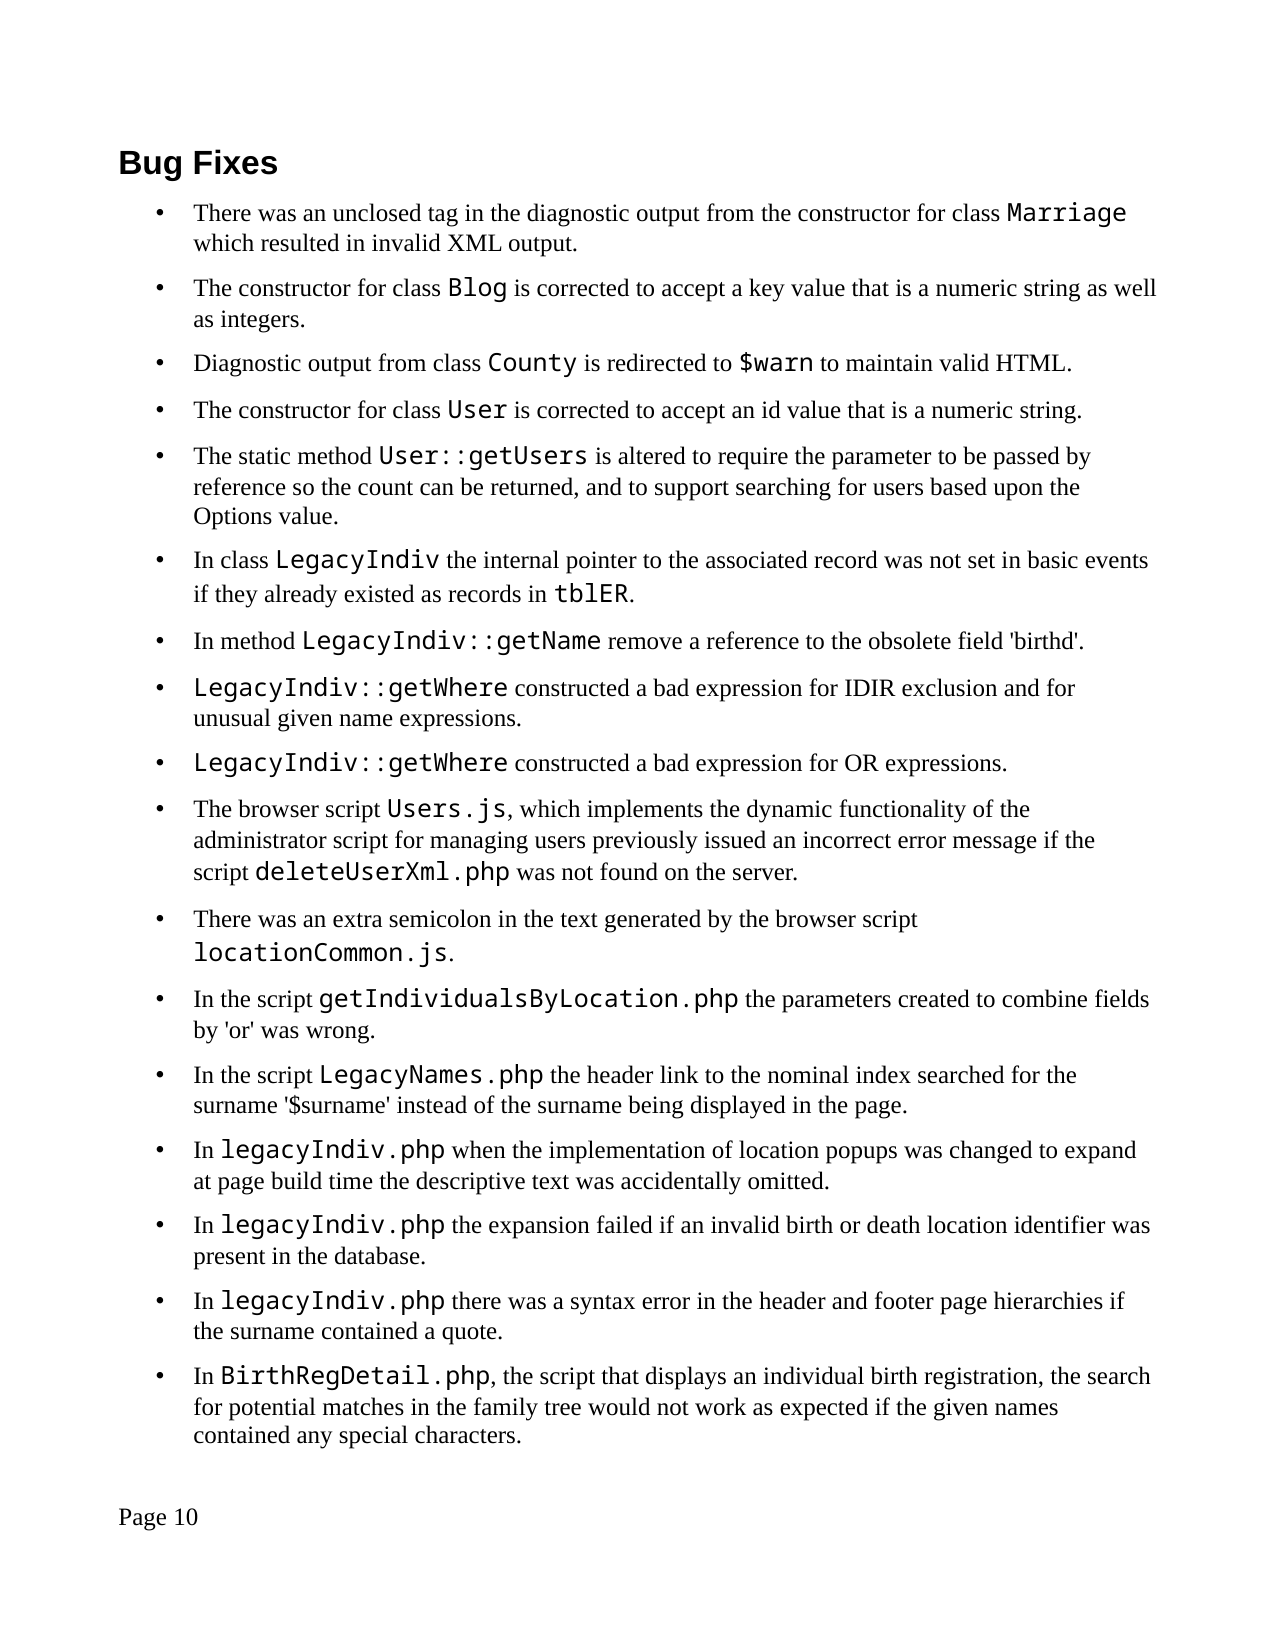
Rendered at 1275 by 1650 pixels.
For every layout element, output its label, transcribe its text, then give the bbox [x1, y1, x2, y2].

list In BirthRegDetail.php, the script that displays an individual birth registration, the search for potential matches in the family tree would not work as expected if the given names contained any special characters. [156, 1358, 1157, 1449]
subtitle Bug Fixes [118, 143, 1157, 182]
list In legacyIndiv.php the expansion failed if an invalid birth or death location identifier was present in the database. [156, 1207, 1157, 1270]
list LegacyIndiv::getWhere constructed a bad expression for IDIR exclusion and for unusual given name expressions. [156, 669, 1157, 732]
list In method LegacyIndiv::getName remove a reference to the obsolete field 'birthd'. [156, 623, 1157, 657]
list In class LegacyIndiv the internal pointer to the associated record was not set in basic events if they already existed as records in tblER. [156, 542, 1157, 610]
list The constructor for class Blog is corrected to accept a key value that is a numeric string as well as integers. [156, 269, 1157, 332]
list LegacyIndiv::getWhere constructed a bad expression for OR expressions. [156, 744, 1157, 779]
list The browser script Users.js, which implements the dynamic functionality of the administrator script for managing users previously issued an incorrect error message if the script deleteUserXml.php was not found on the server. [156, 791, 1157, 888]
list Diagnostic output from class County is redirected to $warn to maintain valid HTML. [156, 345, 1157, 379]
list The constructor for class User is corrected to accept an id value that is a numeric string. [156, 391, 1157, 426]
list The static method User::getUsers is altered to require the parameter to be passed by reference so the count can be returned, and to support searching for users based upon the Options value. [156, 438, 1157, 529]
list In the script LegacyNames.php the header link to the nominal index searched for the surname '$surname' instead of the surname being displayed in the page. [156, 1056, 1157, 1119]
list In legacyIndiv.php there was a syntax error in the header and footer page hierarchies if the surname contained a quote. [156, 1282, 1157, 1345]
list There was an extra semicolon in the text generated by the browser script locationCommon.js. [156, 901, 1157, 969]
list There was an unclosed tag in the diagnostic output from the constructor for class Marriage which resulted in invalid XML output. [156, 194, 1157, 257]
list In the script getIndividualsByLocation.php the parameters created to combine fields by 'or' was wrong. [156, 981, 1157, 1044]
list In legacyIndiv.php when the implementation of location popups was changed to expand at page build time the descriptive text was accidentally omitted. [156, 1132, 1157, 1194]
